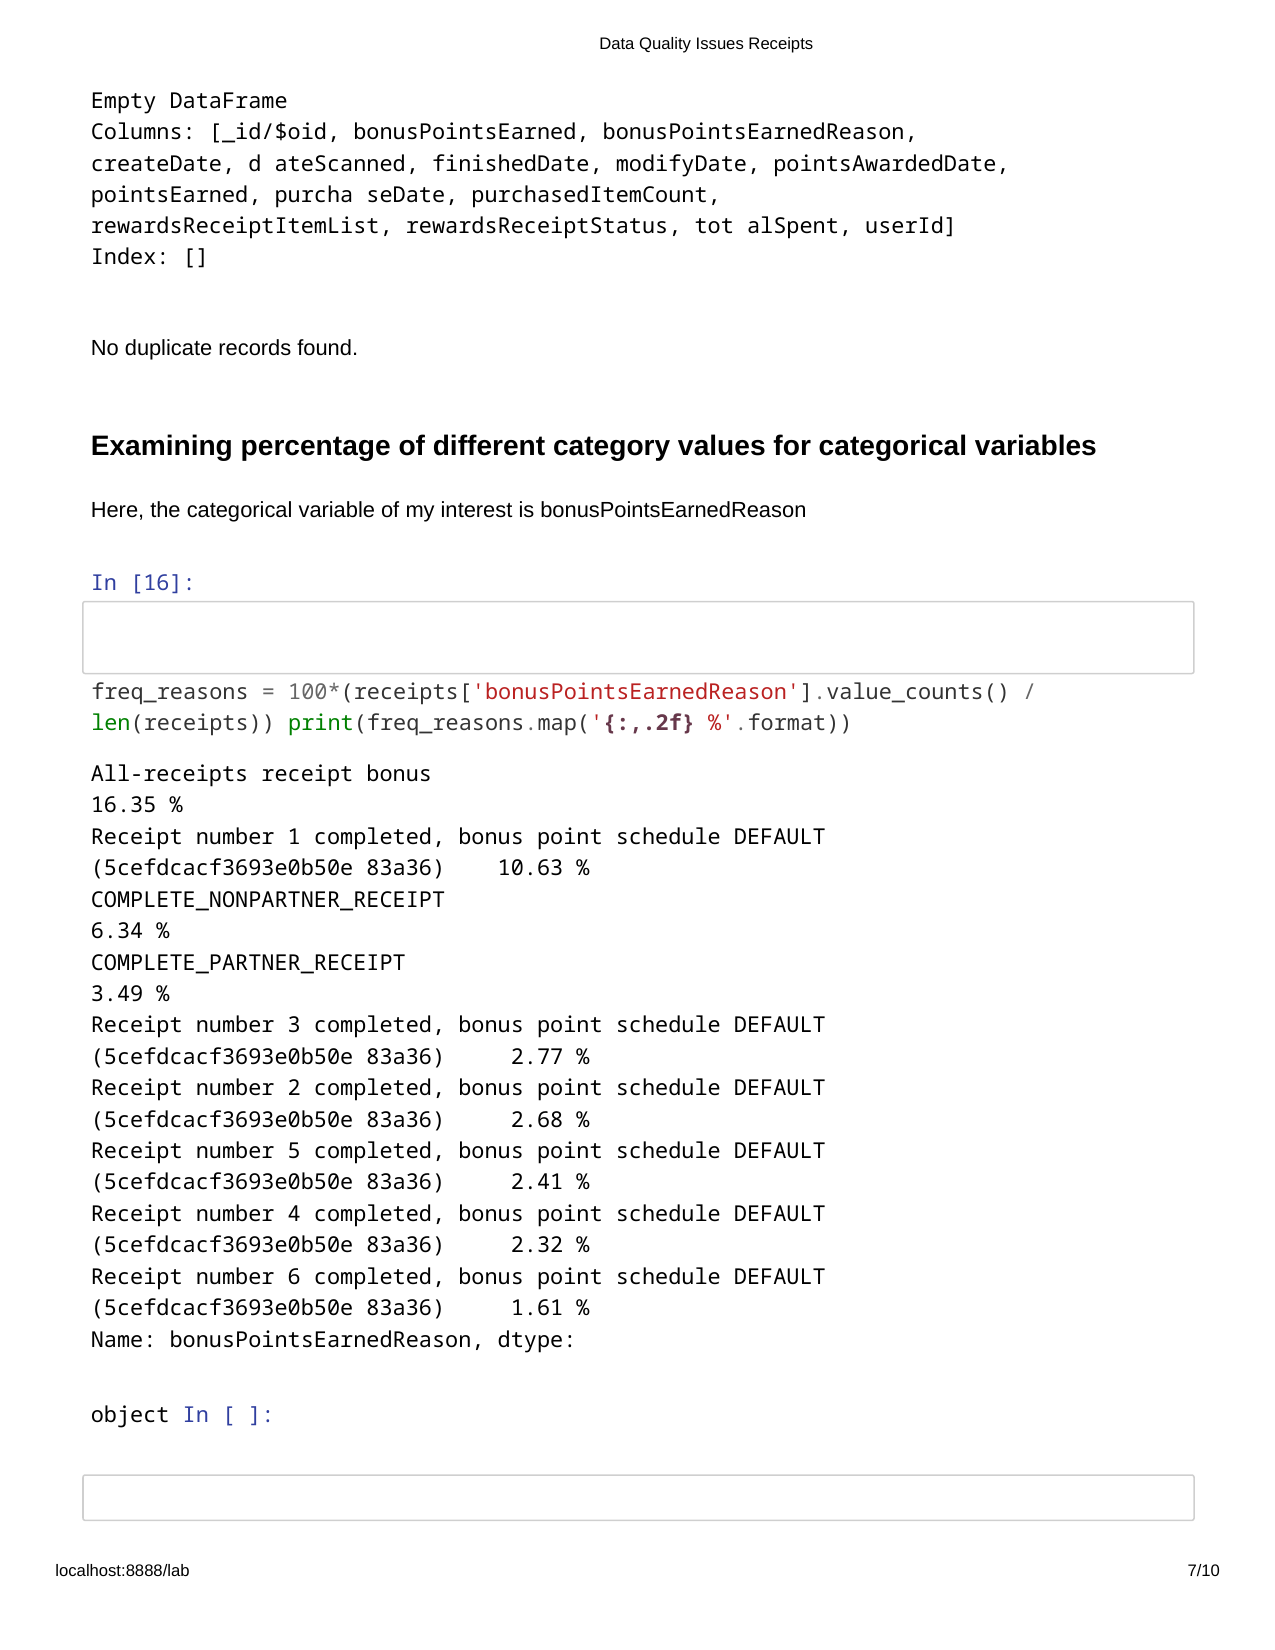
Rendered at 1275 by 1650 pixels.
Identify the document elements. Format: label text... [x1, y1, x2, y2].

text [91, 616, 1182, 672]
text Receipt number 3 completed, bonus point schedule DEFAULT (5cefdcacf3693e0b50e 83a36) 2.77 % [91, 1009, 1019, 1071]
text Examining percentage of different category values for categorical variables [91, 429, 1182, 461]
text In [16]: [91, 567, 1182, 596]
text Receipt number 5 completed, bonus point schedule DEFAULT (5cefdcacf3693e0b50e 83a36) 2.41 % [91, 1135, 1019, 1196]
text All-receipts receipt bonus 16.35 % [91, 758, 1019, 819]
text No duplicate records found. [91, 334, 1182, 360]
text Receipt number 2 completed, bonus point schedule DEFAULT (5cefdcacf3693e0b50e 83a36) 2.68 % [91, 1072, 1019, 1133]
text Columns: [_id/$oid, bonusPointsEarned, bonusPointsEarnedReason, createDate, d ateScanned, finishedDate, modifyDate, pointsAwardedDate, pointsEarned, purcha seDate, purchasedItemCount, rewardsReceiptItemList, rewardsReceiptStatus, tot alSpent, userId] Index: [] [91, 116, 1019, 271]
text Receipt number 6 completed, bonus point schedule DEFAULT (5cefdcacf3693e0b50e 83a36) 1.61 % [91, 1261, 1019, 1322]
text Here, the categorical variable of my interest is bonusPointsEarnedReason [91, 497, 1182, 522]
text Receipt number 4 completed, bonus point schedule DEFAULT (5cefdcacf3693e0b50e 83a36) 2.32 % [91, 1198, 1019, 1259]
text COMPLETE_NONPARTNER_RECEIPT 6.34 % [91, 884, 1019, 945]
text Receipt number 1 completed, bonus point schedule DEFAULT (5cefdcacf3693e0b50e 83a36) 10.63 % [91, 821, 1019, 882]
text Name: bonusPointsEarnedReason, dtype: object In [ ]: [91, 1323, 656, 1429]
text COMPLETE_PARTNER_RECEIPT 3.49 % [91, 947, 1019, 1008]
text freq_reasons = 100*(receipts['bonusPointsEarnedReason'].value_counts() / len(receipts)) print(freq_reasons.map('{:,.2f} %'.format)) [91, 675, 1182, 737]
text Empty DataFrame [91, 85, 1019, 114]
